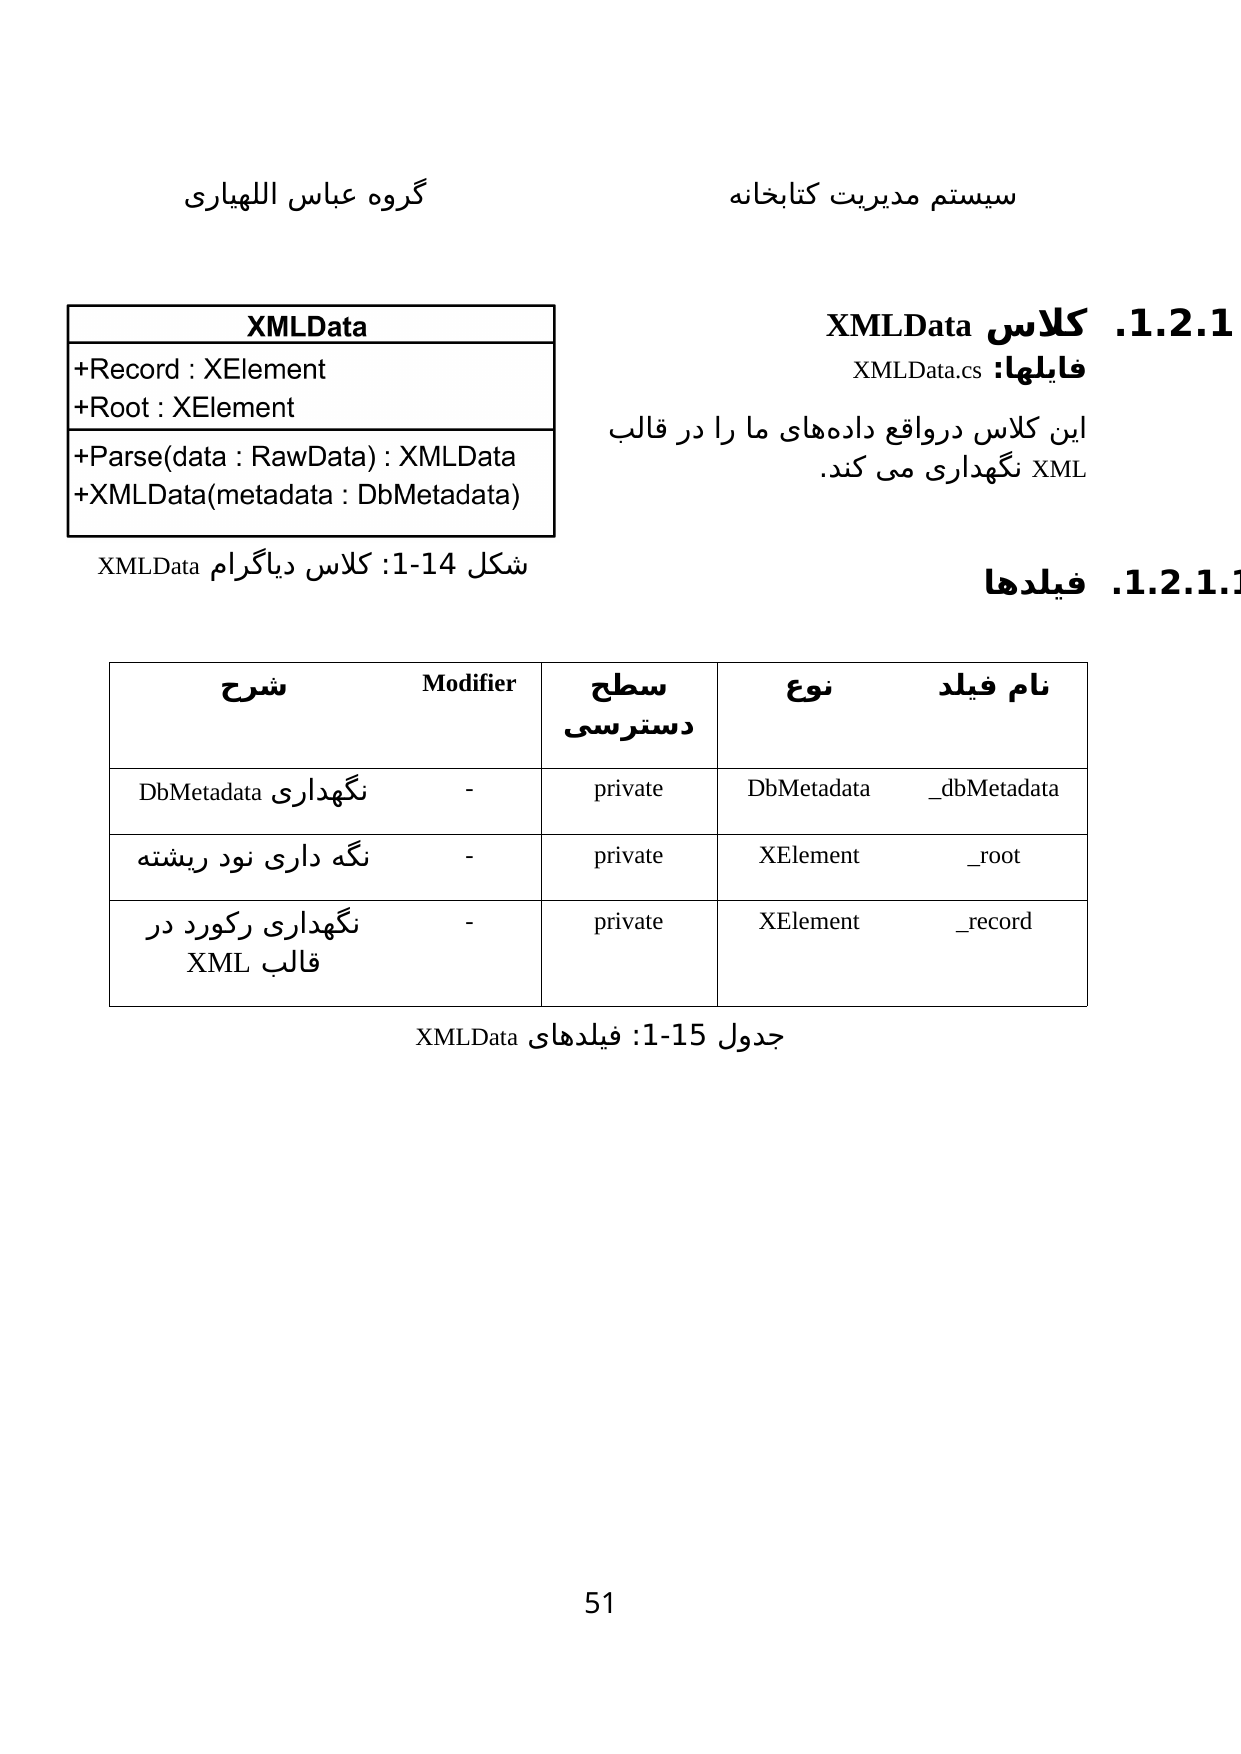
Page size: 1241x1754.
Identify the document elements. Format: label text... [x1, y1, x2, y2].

text این کلاس در‌واقع داده‌های ما را در قالب XML نگهداری می کند. [561, 411, 1087, 484]
subtitle کلاس XMLData [561, 301, 1087, 345]
table_header نام فیلد [901, 663, 1087, 768]
table_cell _dbMetadata [901, 769, 1087, 834]
text جدول 1-15: فیلدهای XMLData [114, 1018, 1087, 1052]
list شکل 1-14: کلاس دیاگرام XMLData [66, 543, 561, 581]
table_cell - [398, 901, 541, 1006]
table_cell _record [901, 901, 1087, 1006]
text فایلها: XMLData.cs [561, 351, 1087, 385]
picture [65, 300, 561, 543]
table_header Modifier [398, 663, 541, 768]
table_cell private [542, 835, 717, 900]
subtitle [66, 288, 561, 300]
table_cell نگهداری DbMetadata [110, 769, 398, 834]
table_cell نگهداری رکورد در قالب XML [110, 901, 398, 1006]
table_cell نگه داری نود ریشته [110, 835, 398, 900]
table_cell DbMetadata [718, 769, 901, 834]
table_cell XElement [718, 901, 901, 1006]
table_cell - [398, 835, 541, 900]
table_header شرح [110, 663, 398, 768]
table_cell _root [901, 835, 1087, 900]
table_cell private [542, 769, 717, 834]
table_cell private [542, 901, 717, 1006]
table_cell - [398, 769, 541, 834]
table_cell XElement [718, 835, 901, 900]
table_header سطح دسترسی [542, 663, 717, 768]
table_header نوع [718, 663, 901, 768]
subtitle فیلدها [114, 564, 1087, 603]
